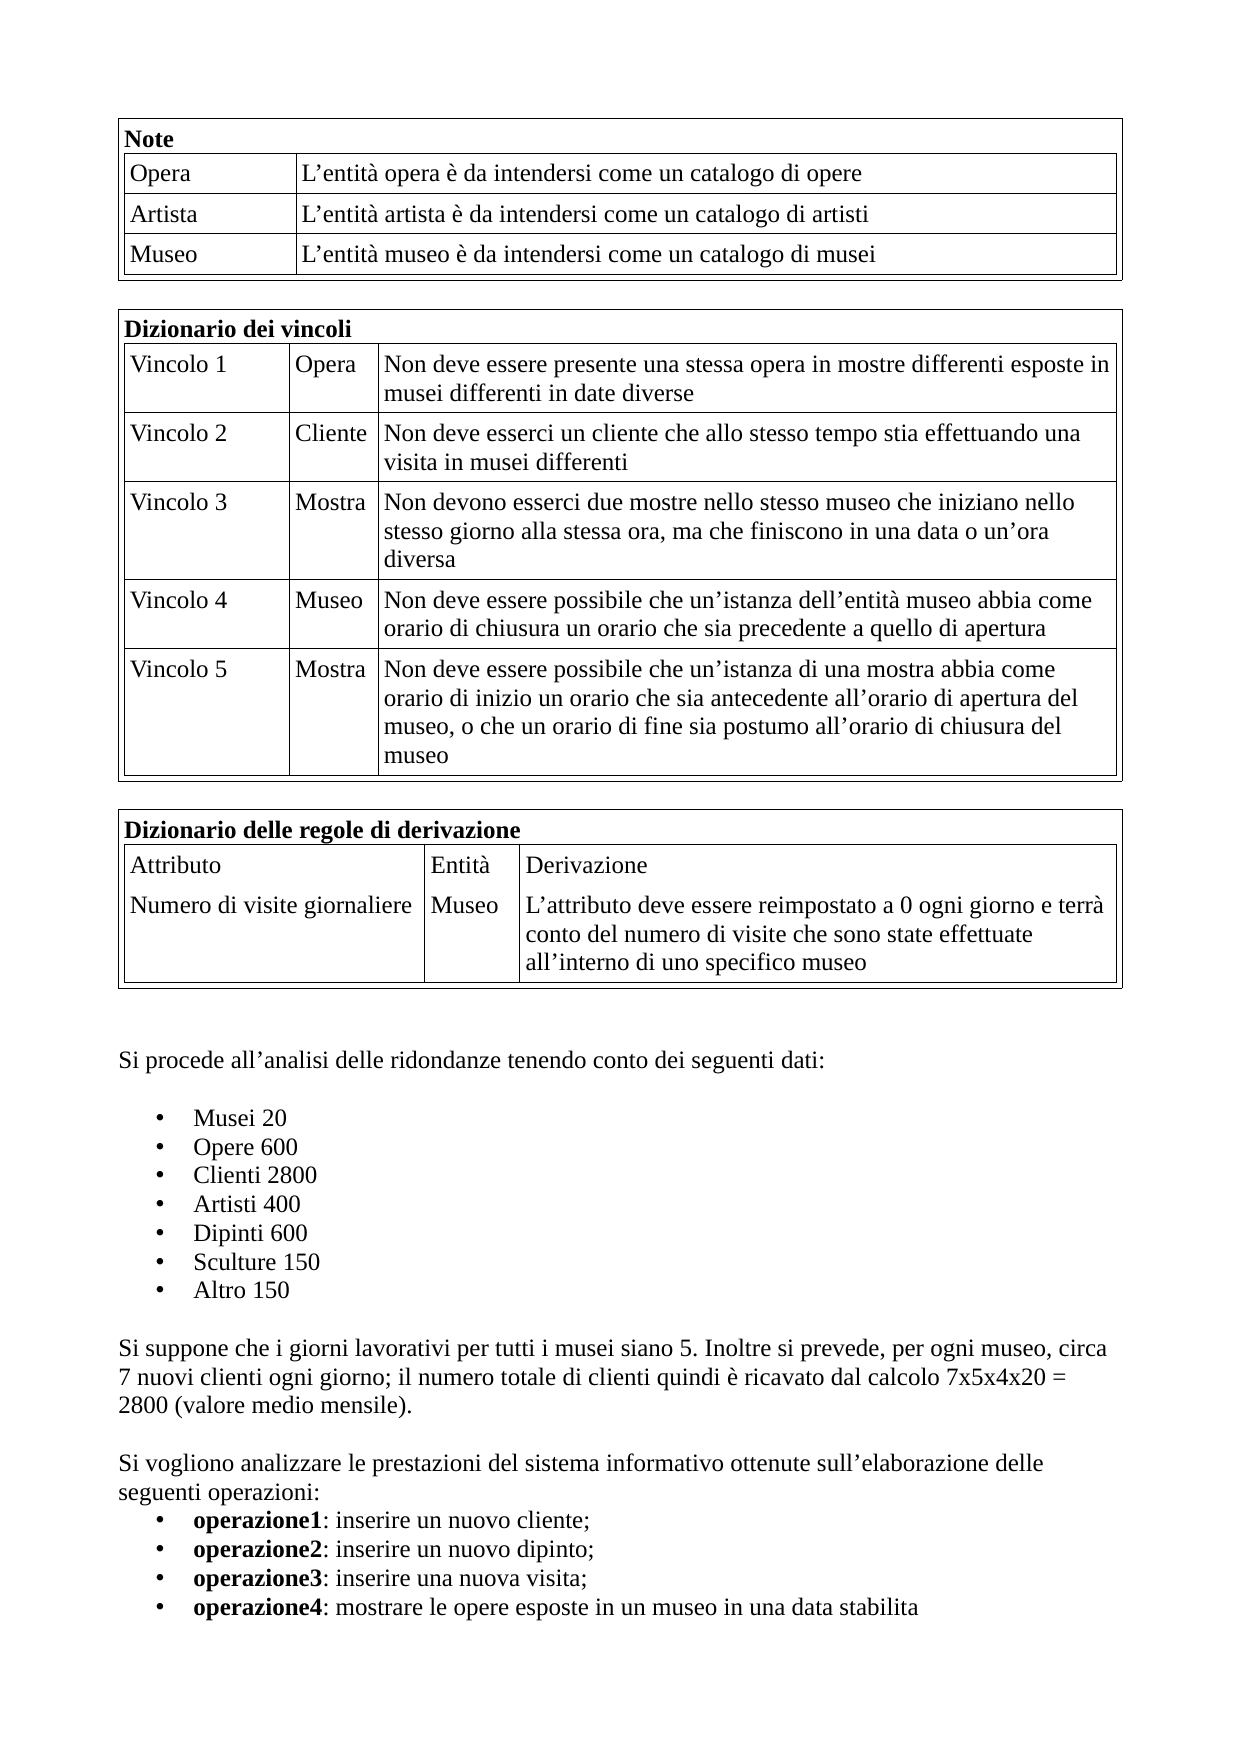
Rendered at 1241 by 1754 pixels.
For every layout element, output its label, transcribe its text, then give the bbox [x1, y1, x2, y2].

table_cell Vincolo 2 [125, 413, 289, 481]
table_cell Vincolo 5 [125, 649, 289, 774]
table_cell Mostra [290, 649, 378, 774]
table_cell Non deve essere possibile che un’istanza di una mostra abbia come orario di inizio un orario che sia antecedente all’orario di apertura del museo, o che un orario di fine sia postumo all’orario di chiusura del museo [379, 649, 1116, 774]
table_header Non deve essere presente una stessa opera in mostre differenti esposte in musei differenti in date diverse [379, 344, 1116, 412]
table_header Opera [125, 154, 296, 193]
list operazione2: inserire un nuovo dipinto; [156, 1534, 1122, 1563]
table_cell Numero di visite giornaliere [125, 884, 424, 982]
table_cell L’attributo deve essere reimpostato a 0 ogni giorno e terrà conto del numero di visite che sono state effettuate all’interno di uno specifico museo [520, 884, 1116, 982]
table_cell Mostra [290, 482, 378, 579]
list operazione4: mostrare le opere esposte in un museo in una data stabilita [156, 1592, 1122, 1621]
list Sculture 150 [156, 1247, 1122, 1276]
table_cell Museo [290, 580, 378, 648]
list Musei 20 [156, 1103, 1122, 1132]
table_cell Cliente [290, 413, 378, 481]
table_header Opera [290, 344, 378, 412]
table_cell L’entità artista è da intendersi come un catalogo di artisti [297, 194, 1116, 233]
table_header L’entità opera è da intendersi come un catalogo di opere [297, 154, 1116, 193]
table_header Dizionario dei vincoli [119, 310, 1122, 781]
table_header Entità [425, 845, 519, 884]
table_cell Non deve essere possibile che un’istanza dell’entità museo abbia come orario di chiusura un orario che sia precedente a quello di apertura [379, 580, 1116, 648]
table_cell Museo [125, 234, 296, 274]
text Si procede all’analisi delle ridondanze tenendo conto dei seguenti dati: [118, 1046, 1122, 1074]
table_header Attributo [125, 845, 424, 884]
table_cell Museo [425, 884, 519, 982]
text Si vogliono analizzare le prestazioni del sistema informativo ottenute sull’elaborazione delle seguenti operazioni: [118, 1448, 1122, 1506]
list Altro 150 [156, 1276, 1122, 1304]
table_cell L’entità museo è da intendersi come un catalogo di musei [297, 234, 1116, 274]
list operazione1: inserire un nuovo cliente; [156, 1506, 1122, 1534]
table_header Derivazione [520, 845, 1116, 884]
table_cell Non devono esserci due mostre nello stesso museo che iniziano nello stesso giorno alla stessa ora, ma che finiscono in una data o un’ora diversa [379, 482, 1116, 579]
table_cell Artista [125, 194, 296, 233]
table_header Dizionario delle regole di derivazione [119, 810, 1122, 988]
table_header Vincolo 1 [125, 344, 289, 412]
table_header Note [119, 119, 1122, 279]
table_cell Non deve esserci un cliente che allo stesso tempo stia effettuando una visita in musei differenti [379, 413, 1116, 481]
list Artisti 400 [156, 1189, 1122, 1218]
list Dipinti 600 [156, 1218, 1122, 1247]
list operazione3: inserire una nuova visita; [156, 1563, 1122, 1592]
table_cell Vincolo 3 [125, 482, 289, 579]
table_cell Vincolo 4 [125, 580, 289, 648]
list Opere 600 [156, 1132, 1122, 1161]
text Si suppone che i giorni lavorativi per tutti i musei siano 5. Inoltre si prevede, per ogni museo, circa 7 nuovi clienti ogni giorno; il numero totale di clienti quindi è ricavato dal calcolo 7x5x4x20 = 2800 (valore medio mensile). [118, 1333, 1122, 1419]
list Clienti 2800 [156, 1161, 1122, 1189]
